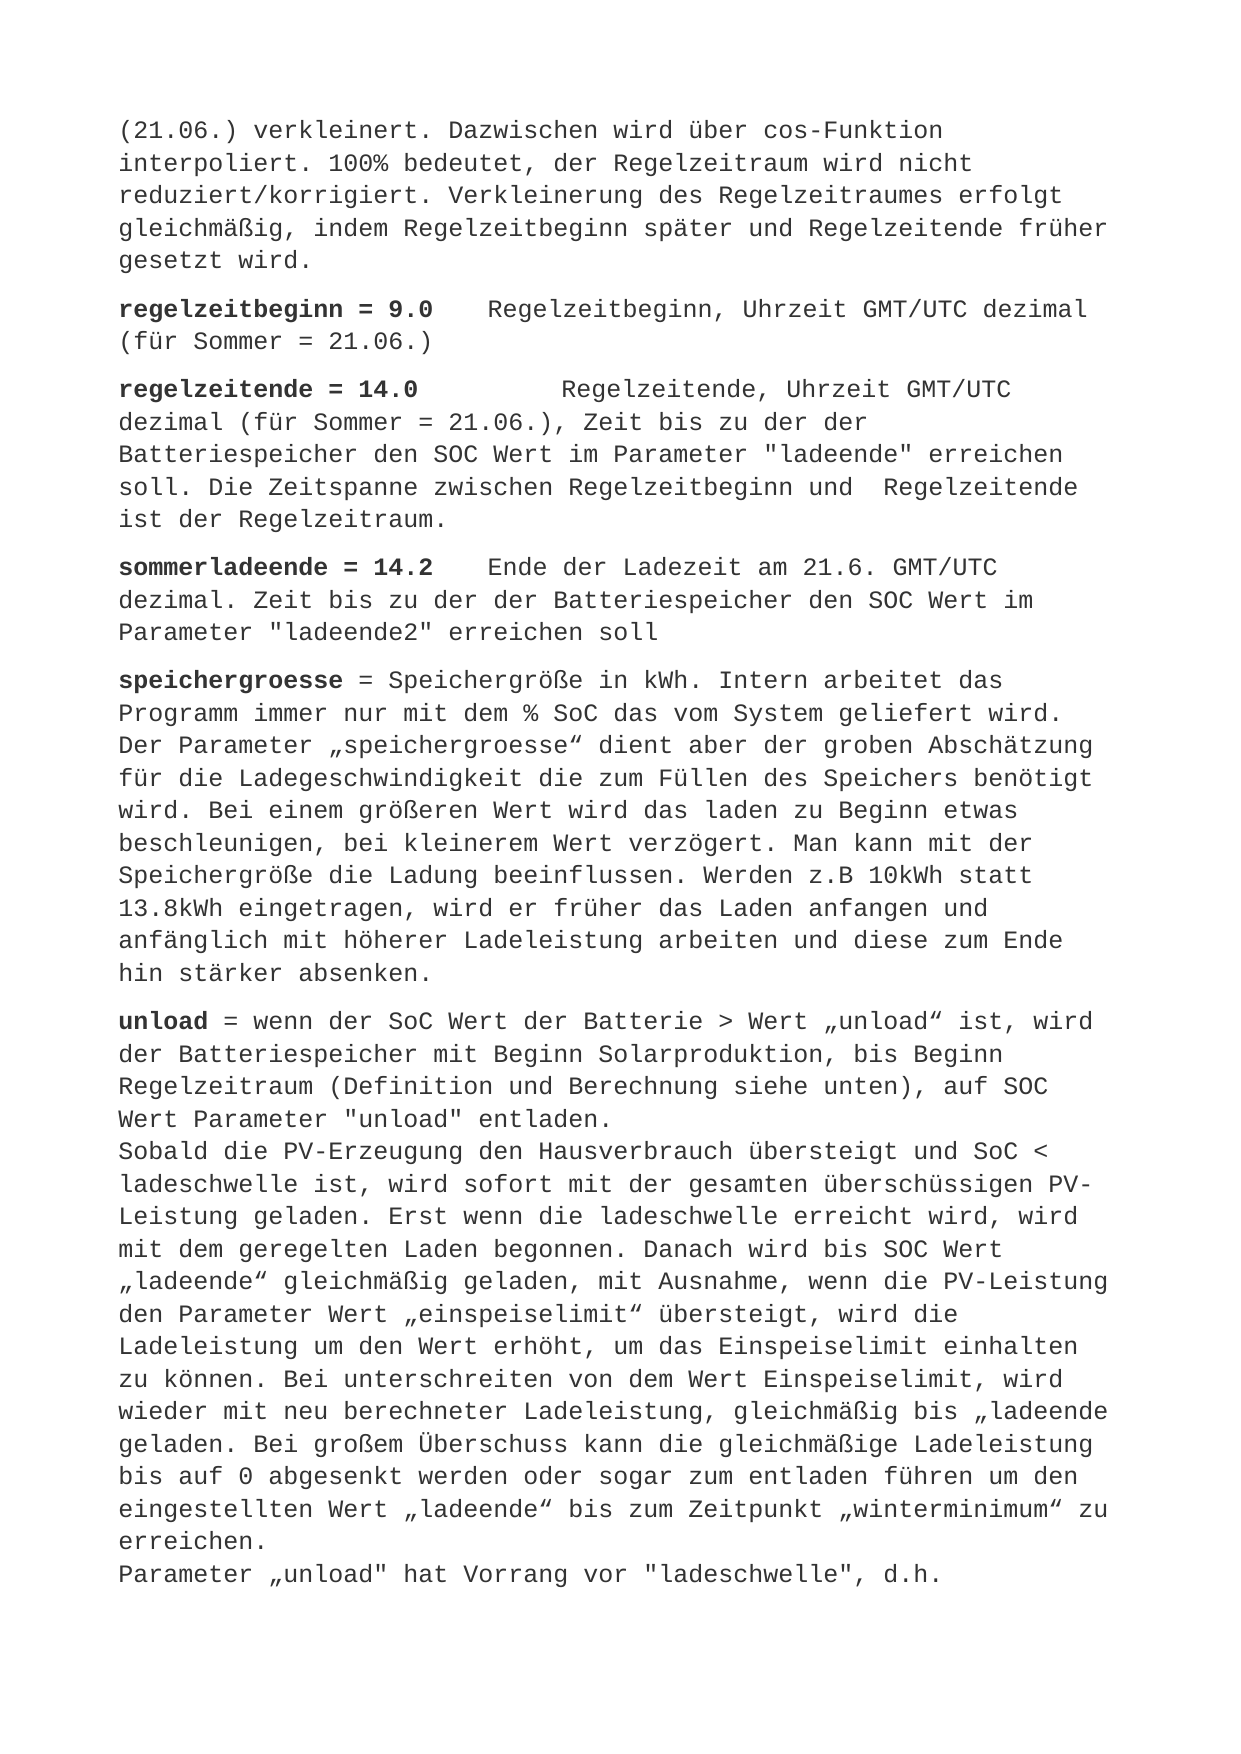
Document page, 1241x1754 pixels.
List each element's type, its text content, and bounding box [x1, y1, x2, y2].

text regelzeitbeginn = 9.0 Regelzeitbeginn, Uhrzeit GMT/UTC dezimal (für Sommer = 21.06.) [118, 296, 1122, 357]
text sommerladeende = 14.2 Ende der Ladezeit am 21.6. GMT/UTC dezimal. Zeit bis zu der der Batteriespeicher den SOC Wert im Parameter "ladeende2" erreichen soll [118, 555, 1122, 648]
text (21.06.) verkleinert. Dazwischen wird über cos-Funktion interpoliert. 100% bedeutet, der Regelzeitraum wird nicht reduziert/korrigiert. Verkleinerung des Regelzeitraumes erfolgt gleichmäßig, indem Regelzeitbeginn später und Regelzeitende früher gesetzt wird. [118, 118, 1122, 276]
text speichergroesse = Speichergröße in kWh. Intern arbeitet das Programm immer nur mit dem % SoC das vom System geliefert wird. Der Parameter „speichergroesse“ dient aber der groben Abschätzung für die Ladegeschwindigkeit die zum Füllen des Speichers benötigt wird. Bei einem größeren Wert wird das laden zu Beginn etwas beschleunigen, bei kleinerem Wert verzögert. Man kann mit der Speichergröße die Ladung beeinflussen. Werden z.B 10kWh statt 13.8kWh eingetragen, wird er früher das Laden anfangen und anfänglich mit höherer Ladeleistung arbeiten und diese zum Ende hin stärker absenken. [118, 668, 1122, 989]
text regelzeitende = 14.0 Regelzeitende, Uhrzeit GMT/UTC dezimal (für Sommer = 21.06.), Zeit bis zu der der Batteriespeicher den SOC Wert im Parameter "ladeende" erreichen soll. Die Zeitspanne zwischen Regelzeitbeginn und Regelzeitende ist der Regelzeitraum. [118, 377, 1122, 535]
text unload = wenn der SoC Wert der Batterie > Wert „unload“ ist, wird der Batteriespeicher mit Beginn Solarproduktion, bis Beginn Regelzeitraum (Definition und Berechnung siehe unten), auf SOC Wert Parameter "unload" entladen. Sobald die PV-Erzeugung den Hausverbrauch übersteigt und SoC < ladeschwelle ist, wird sofort mit der gesamten überschüssigen PV-Leistung geladen. Erst wenn die ladeschwelle erreicht wird, wird mit dem geregelten Laden begonnen. Danach wird bis SOC Wert „ladeende“ gleichmäßig geladen, mit Ausnahme, wenn die PV-Leistung den Parameter Wert „einspeiselimit“ übersteigt, wird die Ladeleistung um den Wert erhöht, um das Einspeiselimit einhalten zu können. Bei unterschreiten von dem Wert Einspeiselimit, wird wieder mit neu berechneter Ladeleistung, gleichmäßig bis „ladeende geladen. Bei großem Überschuss kann die gleichmäßige Ladeleistung bis auf 0 abgesenkt werden oder sogar zum entladen führen um den eingestellten Wert „ladeende“ bis zum Zeitpunkt „winterminimum“ zu erreichen. Parameter „unload" hat Vorrang vor "ladeschwelle", d.h. [118, 1009, 1122, 1589]
